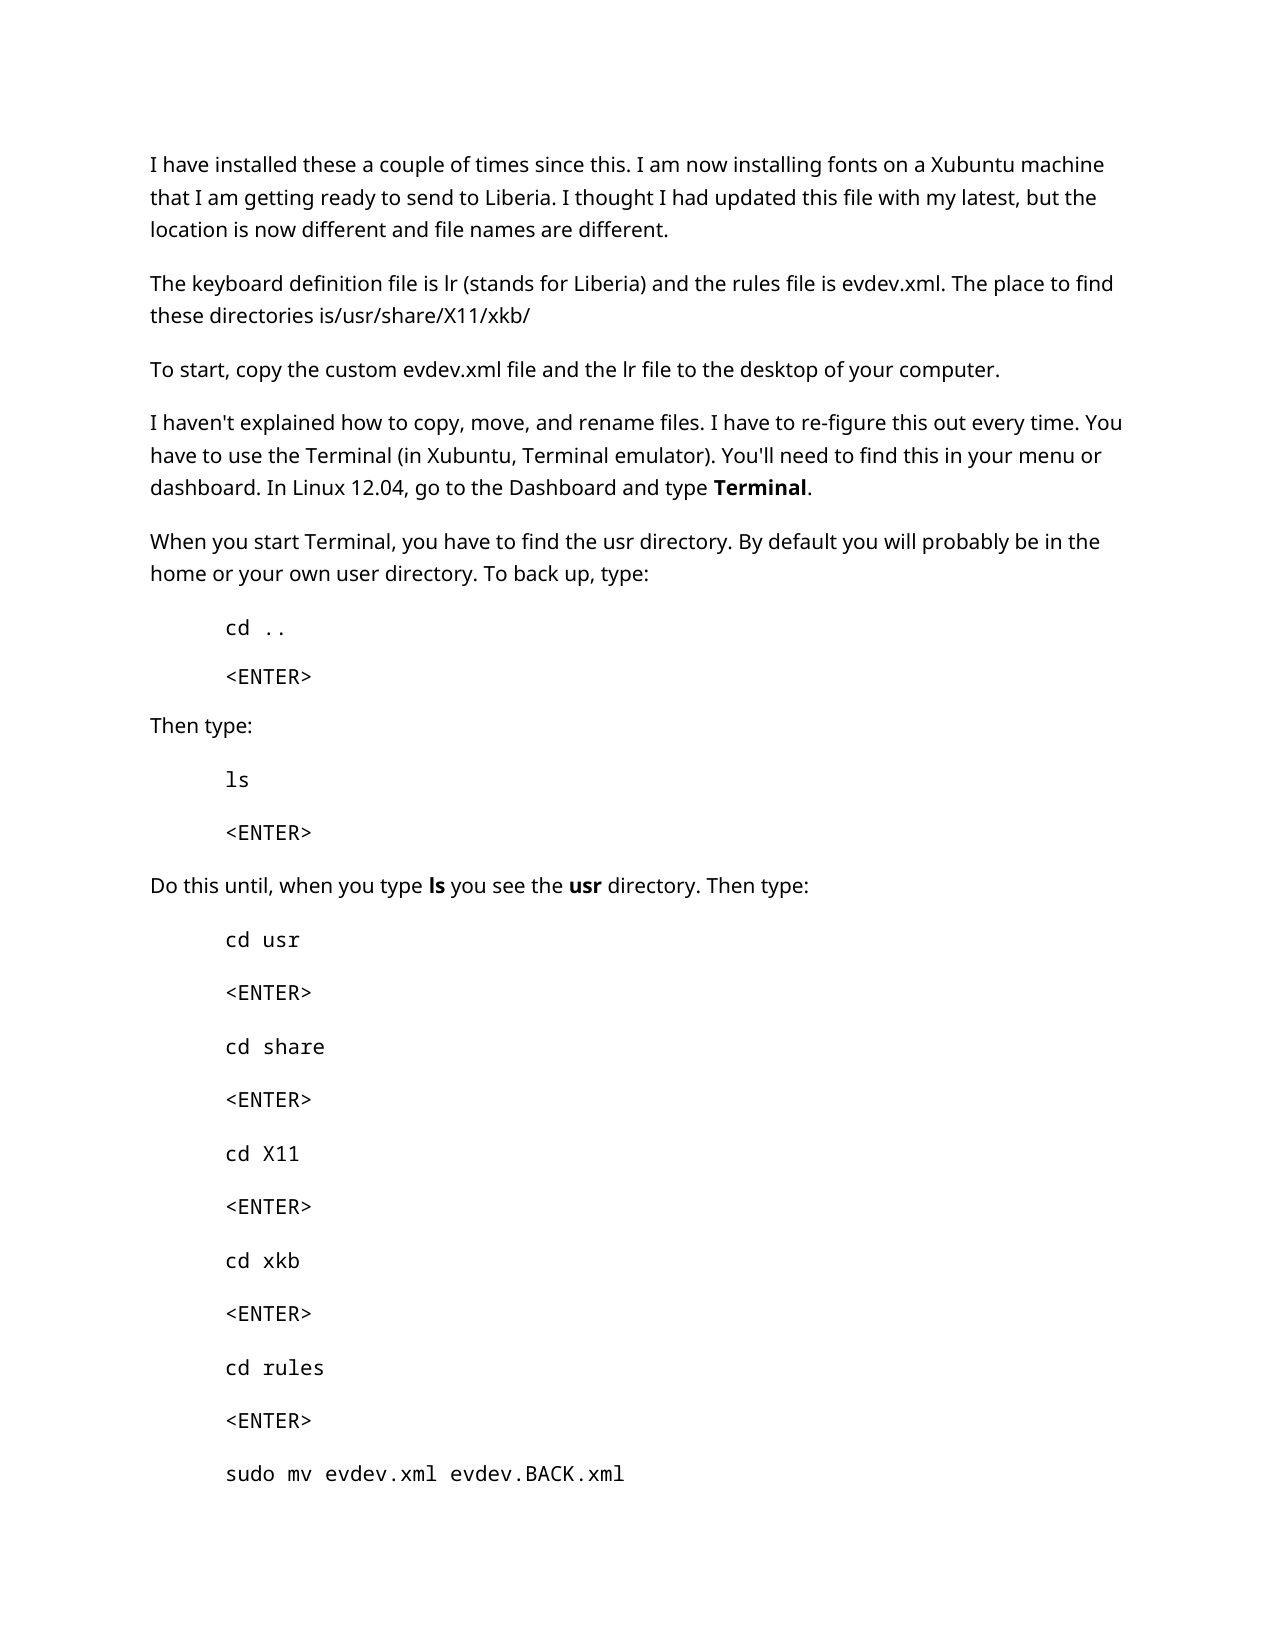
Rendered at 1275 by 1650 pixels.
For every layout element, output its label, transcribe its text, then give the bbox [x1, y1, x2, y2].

text Then type: [150, 711, 1125, 740]
text Do this until, when you type ls you see the usr directory. Then type: [150, 872, 1125, 900]
text cd share [225, 1032, 1125, 1060]
text <ENTER> [225, 1085, 1125, 1114]
text <ENTER> [225, 818, 1125, 847]
text cd rules [225, 1353, 1125, 1381]
text cd usr [225, 925, 1125, 953]
text <ENTER> [225, 1299, 1125, 1328]
text I haven't explained how to copy, move, and rename files. I have to re-figure this out every time. You have to use the Terminal (in Xubuntu, Terminal emulator). You'll need to find this in your menu or dashboard. In Linux 12.04, go to the Dashboard and type Terminal. [150, 408, 1125, 502]
text <ENTER> [225, 662, 1125, 691]
text cd .. [225, 613, 1125, 641]
text To start, copy the custom evdev.xml file and the lr file to the desktop of your computer. [150, 355, 1125, 383]
text <ENTER> [225, 1192, 1125, 1221]
text ls [225, 765, 1125, 793]
text I have installed these a couple of times since this. I am now installing fonts on a Xubuntu machine that I am getting ready to send to Liberia. I thought I had updated this file with my latest, but the location is now different and file names are different. [150, 150, 1125, 244]
text <ENTER> [225, 978, 1125, 1007]
text <ENTER> [225, 1406, 1125, 1434]
text cd X11 [225, 1139, 1125, 1167]
text cd xkb [225, 1246, 1125, 1274]
text The keyboard definition file is lr (stands for Liberia) and the rules file is evdev.xml. The place to find these directories is/usr/share/X11/xkb/ [150, 269, 1125, 330]
text sudo mv evdev.xml evdev.BACK.xml [225, 1459, 1125, 1488]
text When you start Terminal, you have to find the usr directory. By default you will probably be in the home or your own user directory. To back up, type: [150, 527, 1125, 588]
